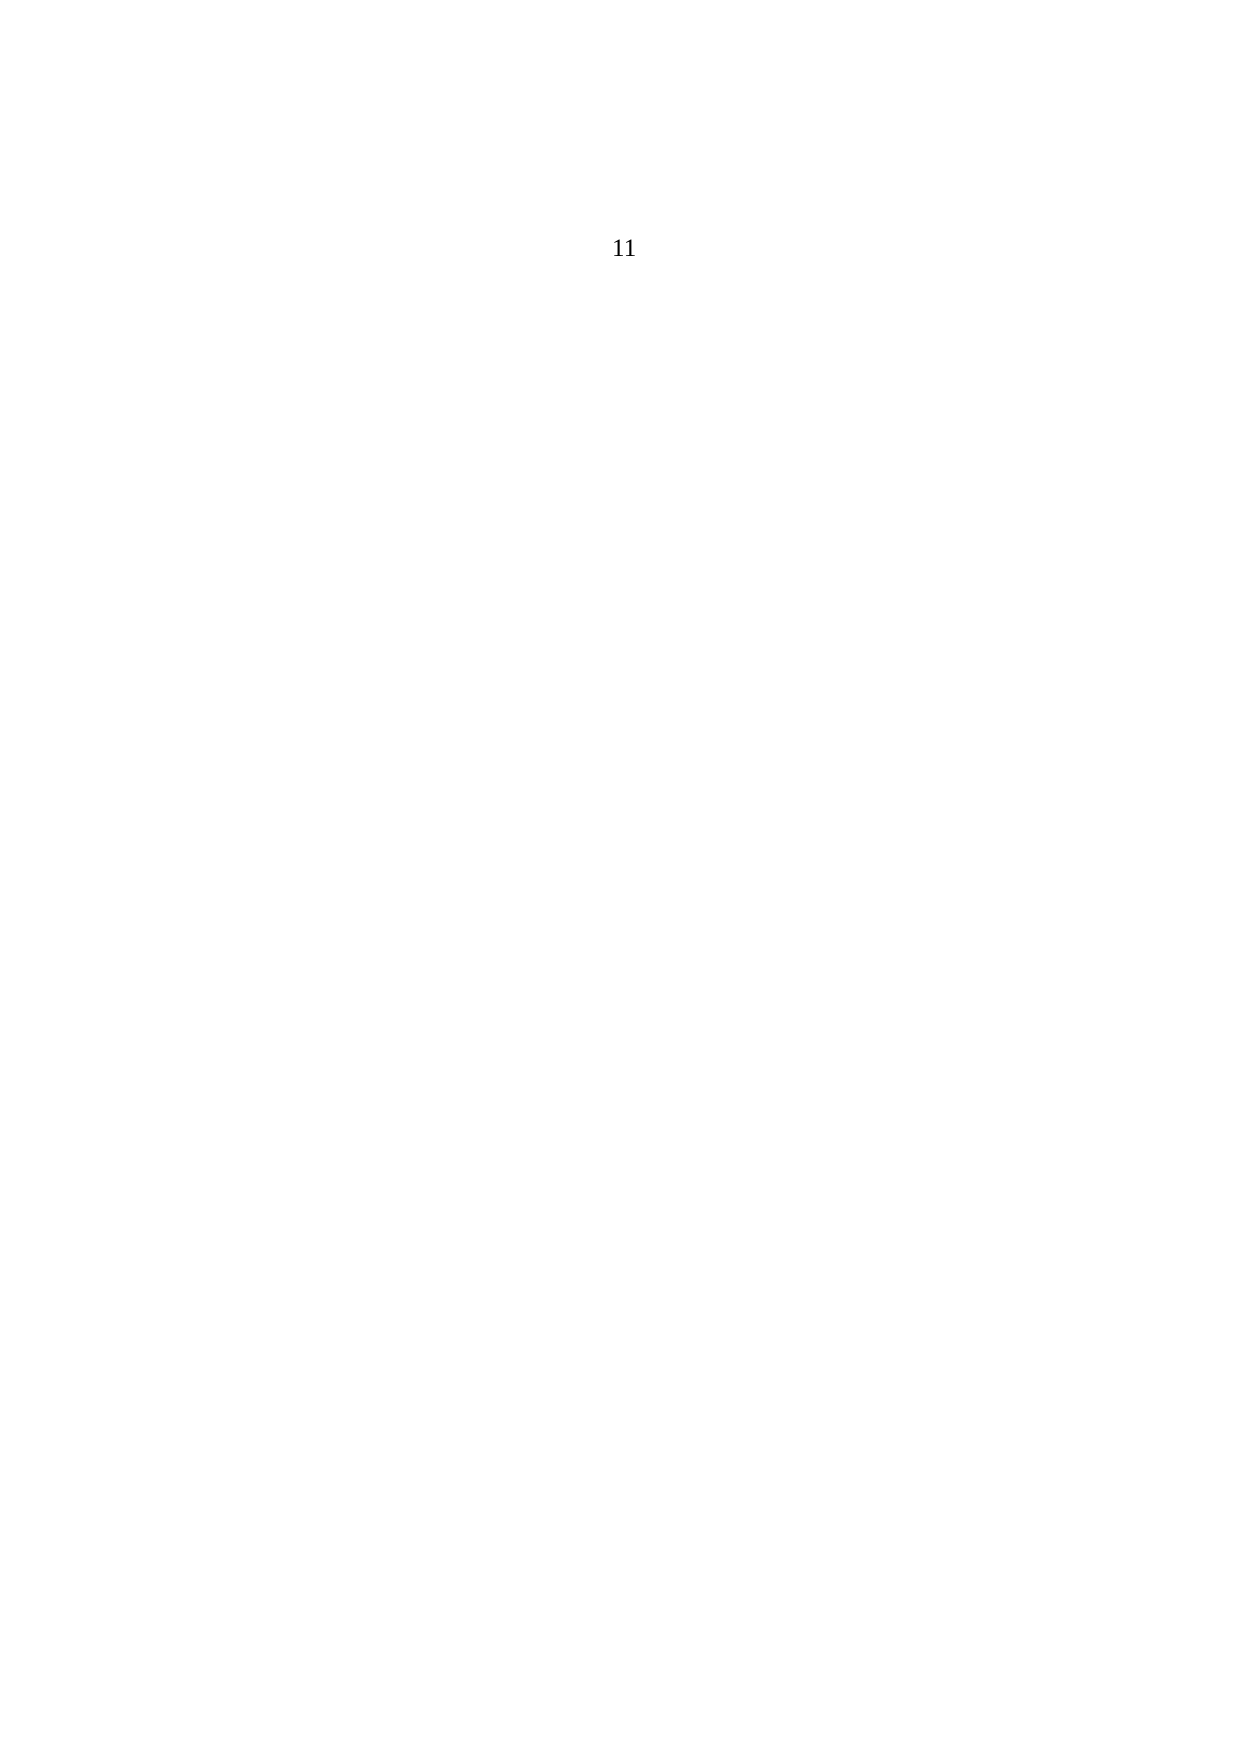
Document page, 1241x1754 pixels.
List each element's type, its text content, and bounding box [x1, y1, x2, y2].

text 11 [118, 233, 1122, 262]
